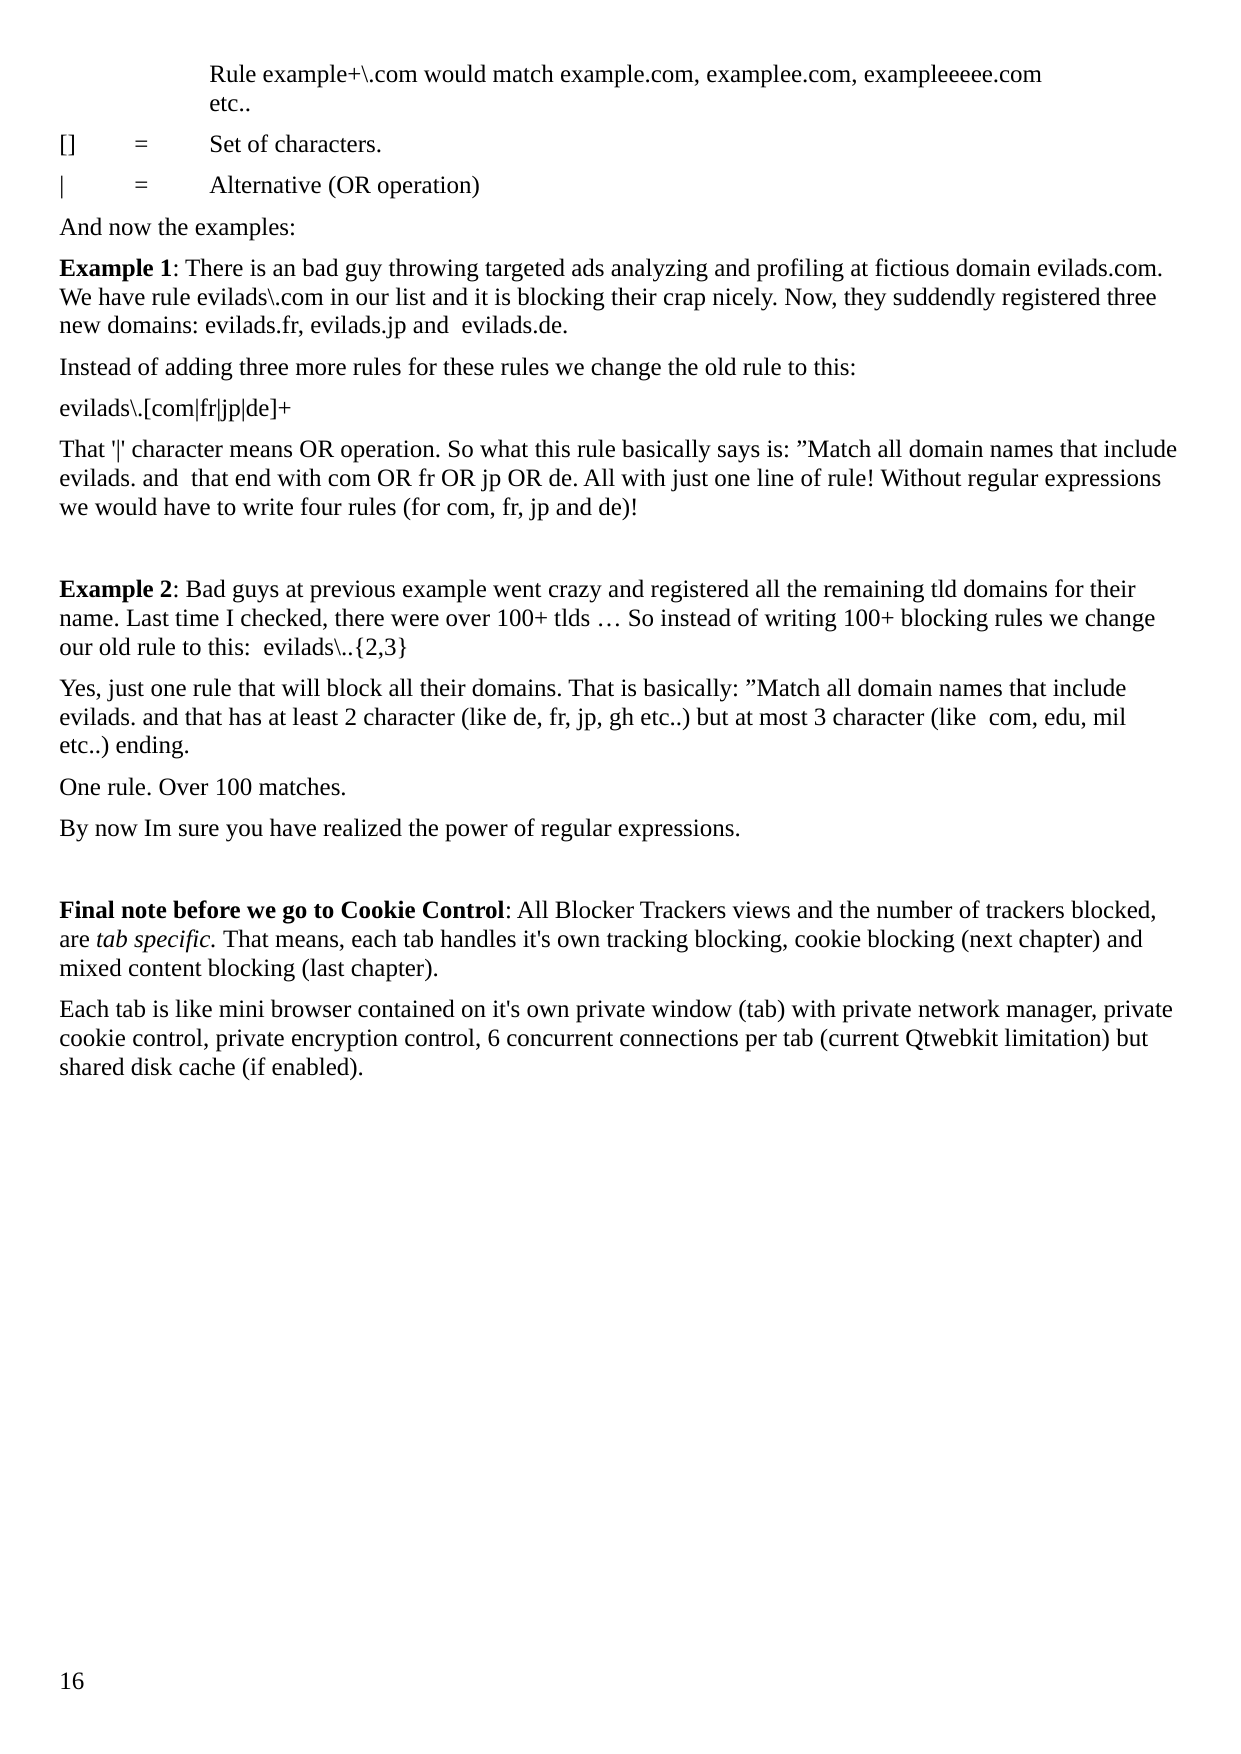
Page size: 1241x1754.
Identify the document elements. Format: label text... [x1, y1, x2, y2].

text evilads\.[com|fr|jp|de]+ [59, 393, 1181, 422]
text Each tab is like mini browser contained on it's own private window (tab) with private network manager, private cookie control, private encryption control, 6 concurrent connections per tab (current Qtwebkit limitation) but shared disk cache (if enabled). [59, 994, 1181, 1080]
text Example 1: There is an bad guy throwing targeted ads analyzing and profiling at fictious domain evilads.com. We have rule evilads\.com in our list and it is blocking their crap nicely. Now, they suddendly registered three new domains: evilads.fr, evilads.jp and evilads.de. [59, 253, 1181, 339]
text Rule example+\.com would match example.com, examplee.com, exampleeeee.com etc.. [59, 59, 1181, 117]
text And now the examples: [59, 212, 1181, 240]
text | = Alternative (OR operation) [59, 170, 1181, 199]
text Yes, just one rule that will block all their domains. That is basically: ”Match all domain names that include evilads. and that has at least 2 character (like de, fr, jp, gh etc..) but at most 3 character (like com, edu, mil etc..) ending. [59, 673, 1181, 759]
text By now Im sure you have realized the power of regular expressions. [59, 813, 1181, 842]
text One rule. Over 100 matches. [59, 772, 1181, 800]
text That '|' character means OR operation. So what this rule basically says is: ”Match all domain names that include evilads. and that end with com OR fr OR jp OR de. All with just one line of rule! Without regular expressions we would have to write four rules (for com, fr, jp and de)! [59, 434, 1181, 520]
text Instead of adding three more rules for these rules we change the old rule to this: [59, 352, 1181, 380]
text Final note before we go to Cookie Control: All Blocker Trackers views and the number of trackers blocked, are tab specific. That means, each tab handles it's own tracking blocking, cookie blocking (next chapter) and mixed content blocking (last chapter). [59, 895, 1181, 982]
text Example 2: Bad guys at previous example went crazy and registered all the remaining tld domains for their name. Last time I checked, there were over 100+ tlds … So instead of writing 100+ blocking rules we change our old rule to this: evilads\..{2,3} [59, 574, 1181, 660]
text [] = Set of characters. [59, 129, 1181, 158]
